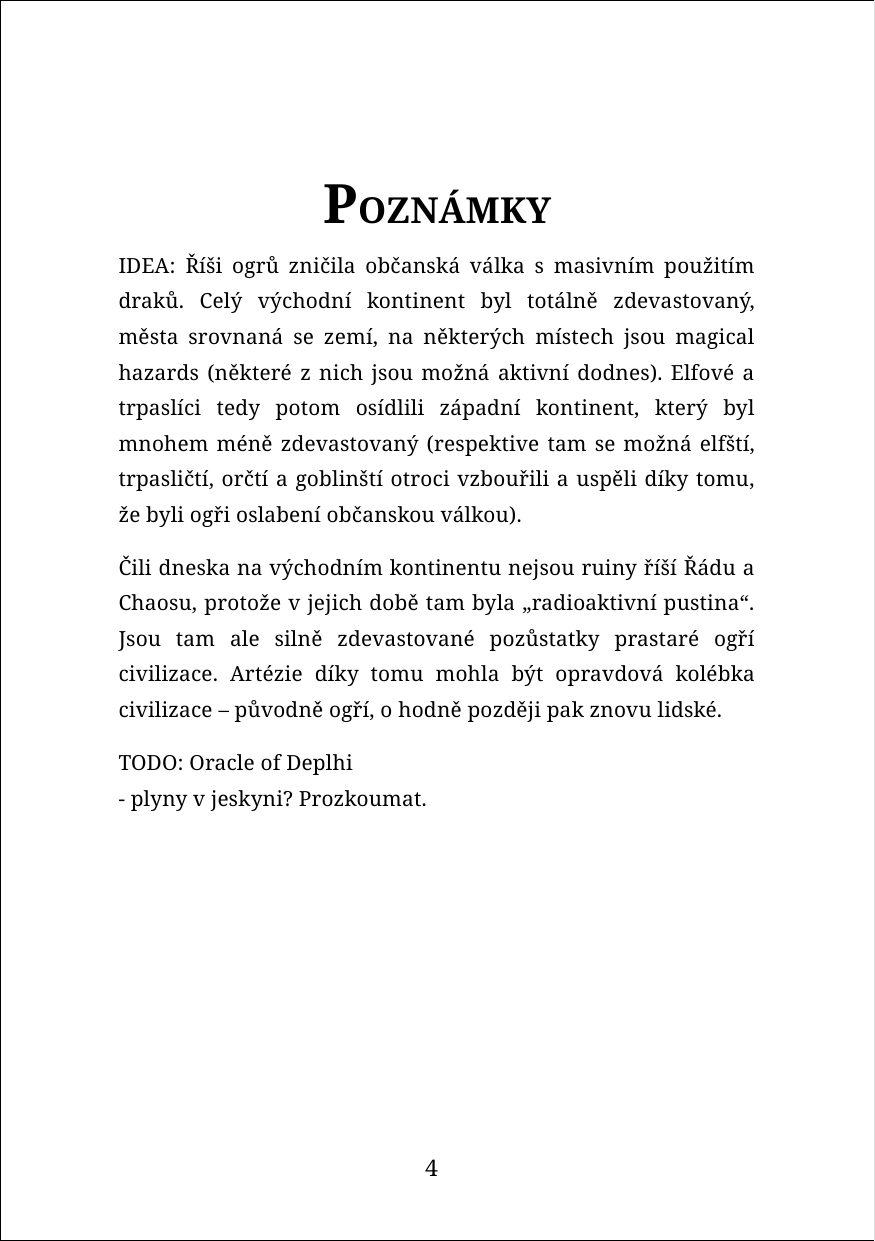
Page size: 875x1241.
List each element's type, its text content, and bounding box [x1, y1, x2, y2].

text IDEA: Říši ogrů zničila občanská válka s masivním použitím draků. Celý východní kontinent byl totálně zdevastovaný, města srovnaná se zemí, na některých místech jsou magical hazards (některé z nich jsou možná aktivní dodnes). Elfové a trpaslíci tedy potom osídlili západní kontinent, který byl mnohem méně zdevastovaný (respektive tam se možná elfští, trpasličtí, orčtí a goblinští otroci vzbouřili a uspěli díky tomu, že byli ogři oslabení občanskou válkou). [118, 251, 756, 528]
subtitle Poznámky [118, 166, 756, 239]
text Čili dneska na východním kontinentu nejsou ruiny říší Řádu a Chaosu, protože v jejich době tam byla „radioaktivní pustina“. Jsou tam ale silně zdevastované pozůstatky prastaré ogří civilizace. Artézie díky tomu mohla být opravdová kolébka civilizace – původně ogří, o hodně později pak znovu lidské. [118, 553, 756, 723]
text TODO: Oracle of Deplhi - plyny v jeskyni? Prozkoumat. [118, 748, 756, 812]
